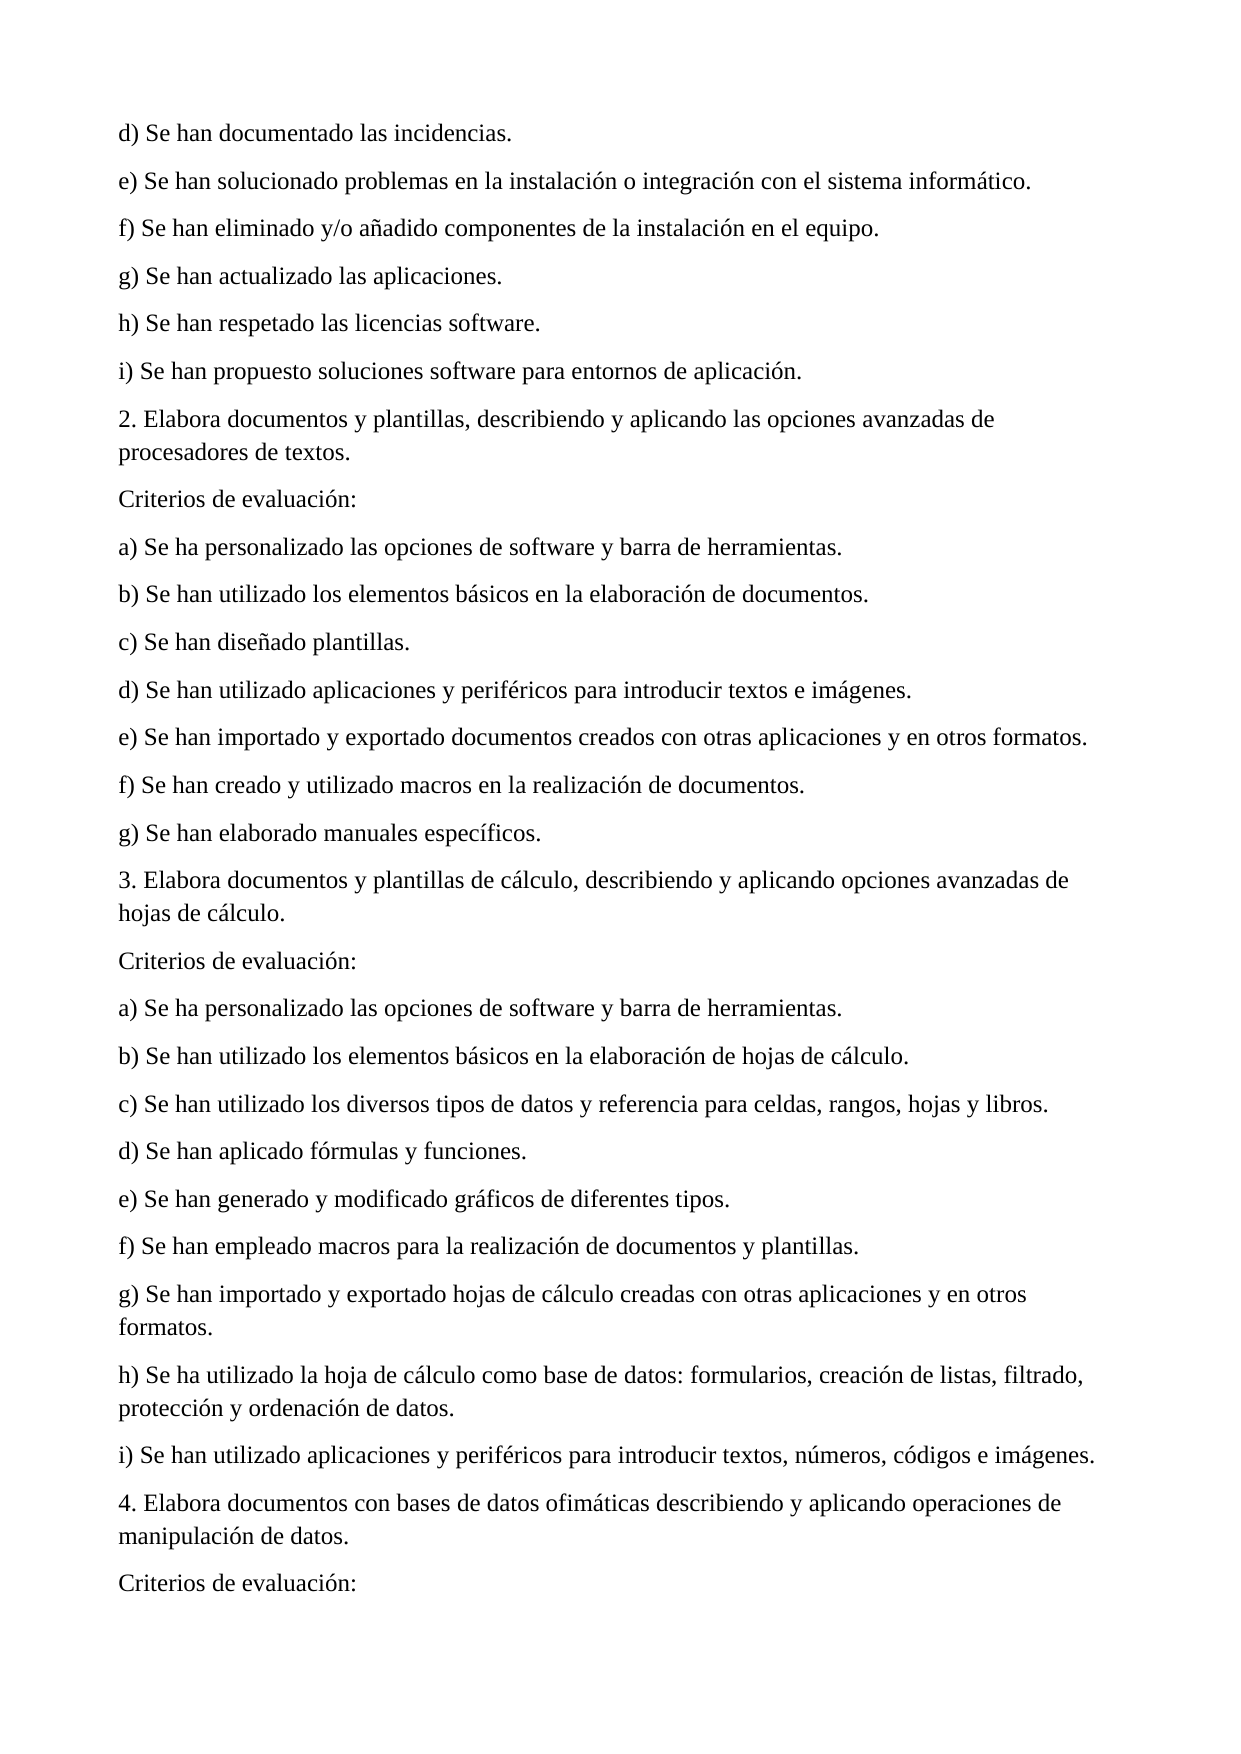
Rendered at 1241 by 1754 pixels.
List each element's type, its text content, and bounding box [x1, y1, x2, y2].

text b) Se han utilizado los elementos básicos en la elaboración de documentos. [118, 579, 1122, 608]
text d) Se han aplicado fórmulas y funciones. [118, 1136, 1122, 1165]
text i) Se han utilizado aplicaciones y periféricos para introducir textos, números, códigos e imágenes. [118, 1440, 1122, 1469]
text c) Se han diseñado plantillas. [118, 627, 1122, 656]
text b) Se han utilizado los elementos básicos en la elaboración de hojas de cálculo. [118, 1041, 1122, 1070]
text g) Se han elaborado manuales específicos. [118, 818, 1122, 846]
text a) Se ha personalizado las opciones de software y barra de herramientas. [118, 532, 1122, 561]
text 2. Elabora documentos y plantillas, describiendo y aplicando las opciones avanzadas de procesadores de textos. [118, 404, 1122, 466]
text e) Se han generado y modificado gráficos de diferentes tipos. [118, 1184, 1122, 1213]
text d) Se han documentado las incidencias. [118, 118, 1122, 147]
text Criterios de evaluación: [118, 946, 1122, 974]
text g) Se han importado y exportado hojas de cálculo creadas con otras aplicaciones y en otros formatos. [118, 1279, 1122, 1341]
text f) Se han empleado macros para la realización de documentos y plantillas. [118, 1231, 1122, 1260]
text e) Se han solucionado problemas en la instalación o integración con el sistema informático. [118, 166, 1122, 194]
text c) Se han utilizado los diversos tipos de datos y referencia para celdas, rangos, hojas y libros. [118, 1089, 1122, 1117]
text h) Se han respetado las licencias software. [118, 308, 1122, 337]
text f) Se han creado y utilizado macros en la realización de documentos. [118, 770, 1122, 799]
text f) Se han eliminado y/o añadido componentes de la instalación en el equipo. [118, 213, 1122, 242]
text g) Se han actualizado las aplicaciones. [118, 261, 1122, 290]
text Criterios de evaluación: [118, 484, 1122, 513]
text 4. Elabora documentos con bases de datos ofimáticas describiendo y aplicando operaciones de manipulación de datos. [118, 1488, 1122, 1550]
text h) Se ha utilizado la hoja de cálculo como base de datos: formularios, creación de listas, filtrado, protección y ordenación de datos. [118, 1360, 1122, 1421]
text d) Se han utilizado aplicaciones y periféricos para introducir textos e imágenes. [118, 675, 1122, 703]
text a) Se ha personalizado las opciones de software y barra de herramientas. [118, 993, 1122, 1022]
text Criterios de evaluación: [118, 1568, 1122, 1597]
text i) Se han propuesto soluciones software para entornos de aplicación. [118, 356, 1122, 385]
text 3. Elabora documentos y plantillas de cálculo, describiendo y aplicando opciones avanzadas de hojas de cálculo. [118, 865, 1122, 927]
text e) Se han importado y exportado documentos creados con otras aplicaciones y en otros formatos. [118, 722, 1122, 751]
